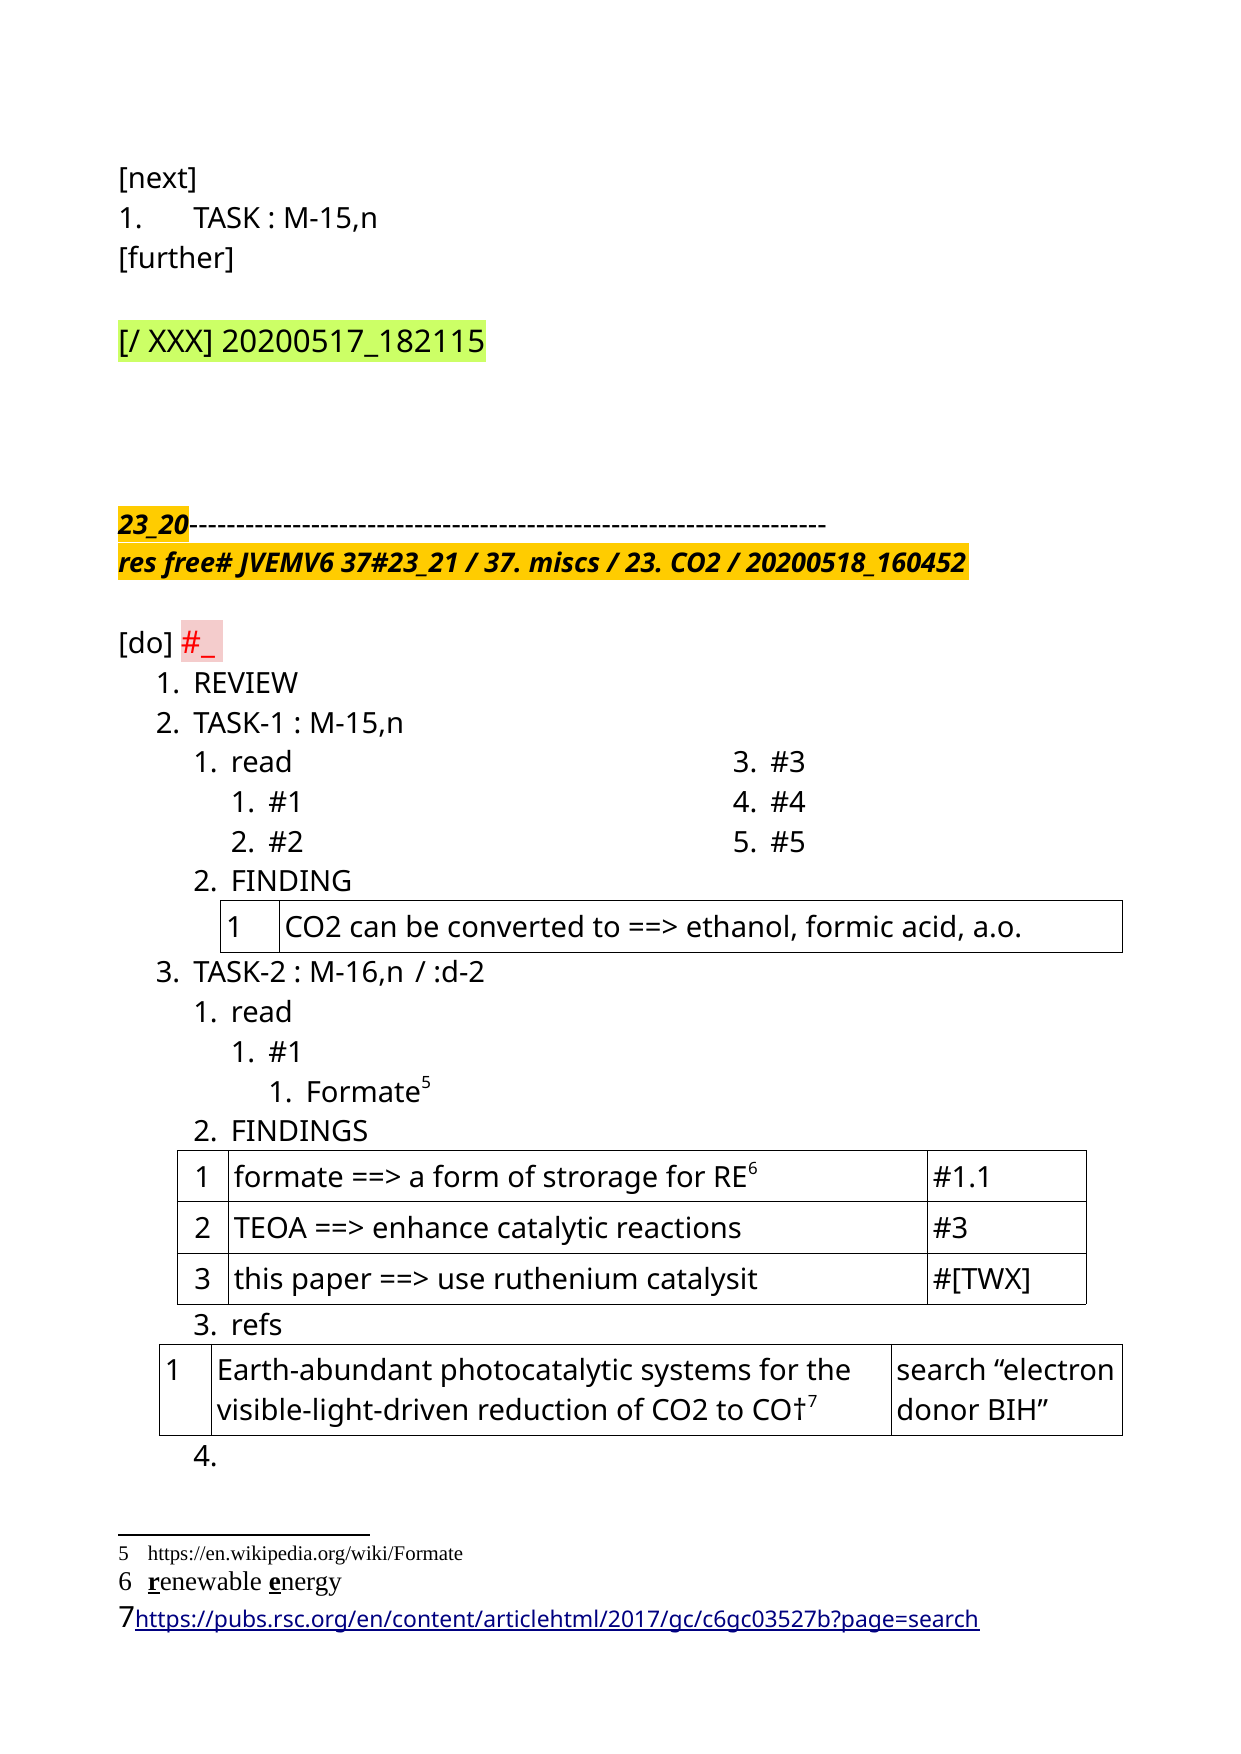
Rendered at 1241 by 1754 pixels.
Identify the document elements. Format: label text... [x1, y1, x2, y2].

list REVIEW [156, 662, 1122, 702]
text [do] #_ [118, 620, 1122, 662]
table_header Earth-abundant photocatalytic systems for the visible-light-driven reduction of CO2 to CO† [212, 1345, 891, 1435]
table_header 1 [221, 901, 279, 952]
list TASK-1 : M-15,n [156, 702, 1122, 742]
table_header search “electron donor BIH” [892, 1345, 1122, 1435]
list FINDING [193, 861, 1122, 900]
list read [193, 742, 620, 781]
list #2 [231, 821, 620, 861]
list #1 [231, 1031, 1122, 1071]
table_header 1 [160, 1345, 211, 1435]
text res free# JVEMV6 37#23_21 / 37. miscs / 23. CO2 / 20200518_160452 [118, 543, 1122, 580]
text [next] [118, 158, 1122, 197]
list Formate [268, 1071, 1122, 1111]
table_cell #[TWX] [928, 1254, 1086, 1304]
table_cell #3 [928, 1202, 1086, 1253]
table_cell 3 [178, 1254, 228, 1304]
text [further] [118, 237, 1122, 277]
text 23_20-------------------------------------------------------------------- [118, 503, 1122, 543]
list FINDINGS [193, 1111, 1122, 1150]
list #1 [231, 781, 620, 821]
table_header 1 [178, 1151, 228, 1201]
list https://en.wikipedia.org/wiki/Formate [118, 1541, 1122, 1565]
list #3 [733, 742, 1122, 781]
list #4 [733, 781, 1122, 821]
table_cell this paper ==> use ruthenium catalysit [229, 1254, 927, 1304]
text [/ XXX] 20200517_182115 [118, 277, 1122, 362]
table_header #1.1 [928, 1151, 1086, 1201]
table_header CO2 can be converted to ==> ethanol, formic acid, a.o. [280, 901, 1122, 952]
list read [193, 991, 1122, 1031]
table_header formate ==> a form of strorage for RE [229, 1151, 927, 1201]
table_cell 2 [178, 1202, 228, 1253]
list refs [193, 1304, 1122, 1344]
list TASK-2 : M-16,n / :d-2 [156, 952, 1122, 991]
list TASK : M-15,n [118, 197, 1122, 237]
table_cell TEOA ==> enhance catalytic reactions [229, 1202, 927, 1253]
list #5 [733, 821, 1122, 861]
